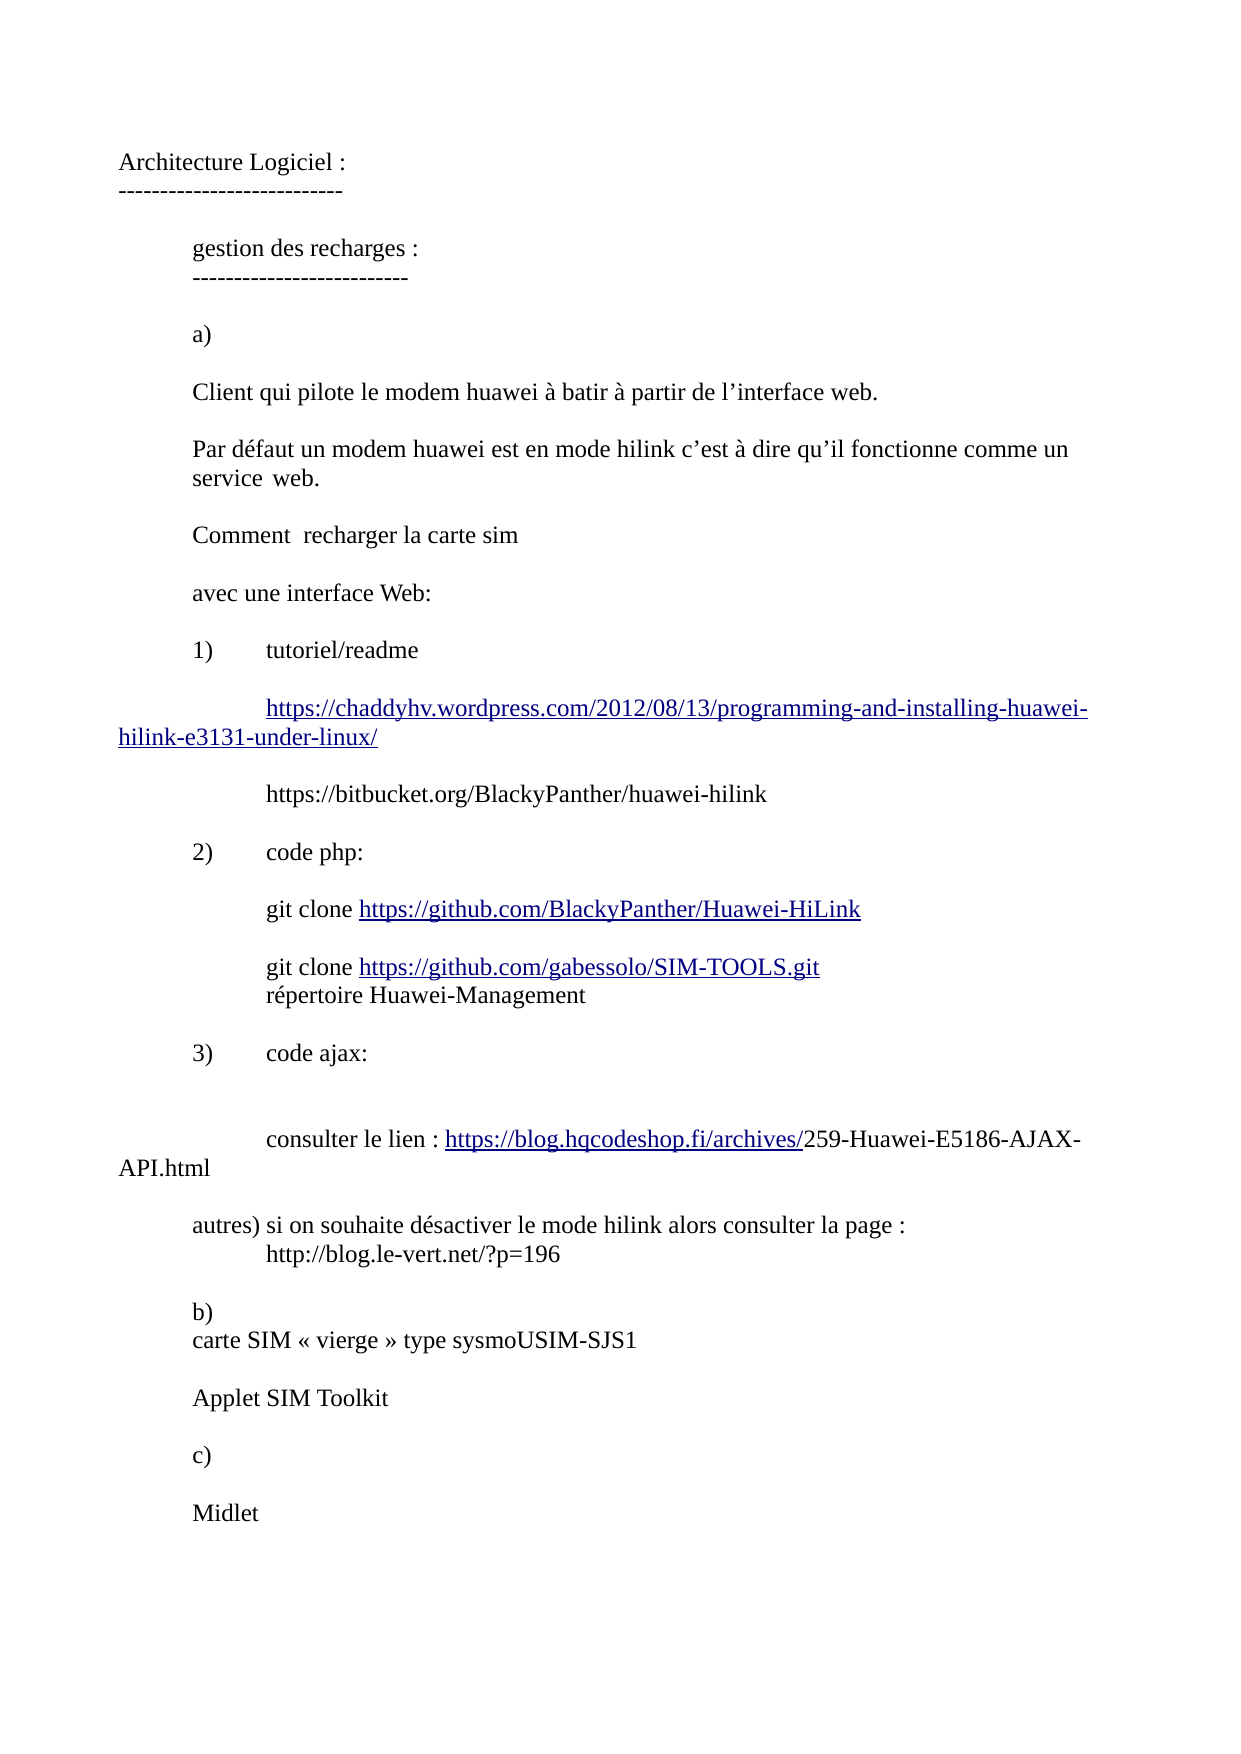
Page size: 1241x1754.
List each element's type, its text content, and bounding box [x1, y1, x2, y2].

text autres) si on souhaite désactiver le mode hilink alors consulter la page : [118, 1211, 1122, 1239]
text -------------------------- [118, 262, 1122, 291]
text répertoire Huawei-Management [118, 981, 1122, 1009]
text Par défaut un modem huawei est en mode hilink c’est à dire qu’il fonctionne comme un service web. [118, 434, 1122, 492]
text consulter le lien : https://blog.hqcodeshop.fi/archives/259-Huawei-E5186-AJAX-API.html [118, 1124, 1122, 1182]
text Client qui pilote le modem huawei à batir à partir de l’interface web. [118, 377, 1122, 406]
text 3) code ajax: [118, 1038, 1122, 1067]
text 2) code php: [118, 837, 1122, 866]
text git clone https://github.com/gabessolo/SIM-TOOLS.git [118, 952, 1122, 981]
text https://chaddyhv.wordpress.com/2012/08/13/programming-and-installing-huawei-hilink-e3131-under-linux/ [118, 693, 1122, 751]
text Midlet [118, 1498, 1122, 1527]
text a) [118, 319, 1122, 348]
text b) [118, 1297, 1122, 1326]
text Comment recharger la carte sim [118, 521, 1122, 549]
text 1) tutoriel/readme [118, 636, 1122, 664]
text git clone https://github.com/BlackyPanther/Huawei-HiLink [118, 894, 1122, 923]
text c) [118, 1441, 1122, 1469]
text carte SIM « vierge » type sysmoUSIM-SJS1 [118, 1326, 1122, 1354]
text Architecture Logiciel : [118, 147, 1122, 176]
text avec une interface Web: [118, 578, 1122, 607]
text Applet SIM Toolkit [118, 1383, 1122, 1412]
text https://bitbucket.org/BlackyPanther/huawei-hilink [118, 779, 1122, 808]
text http://blog.le-vert.net/?p=196 [118, 1239, 1122, 1268]
text gestion des recharges : [118, 233, 1122, 262]
text --------------------------- [118, 176, 1122, 204]
